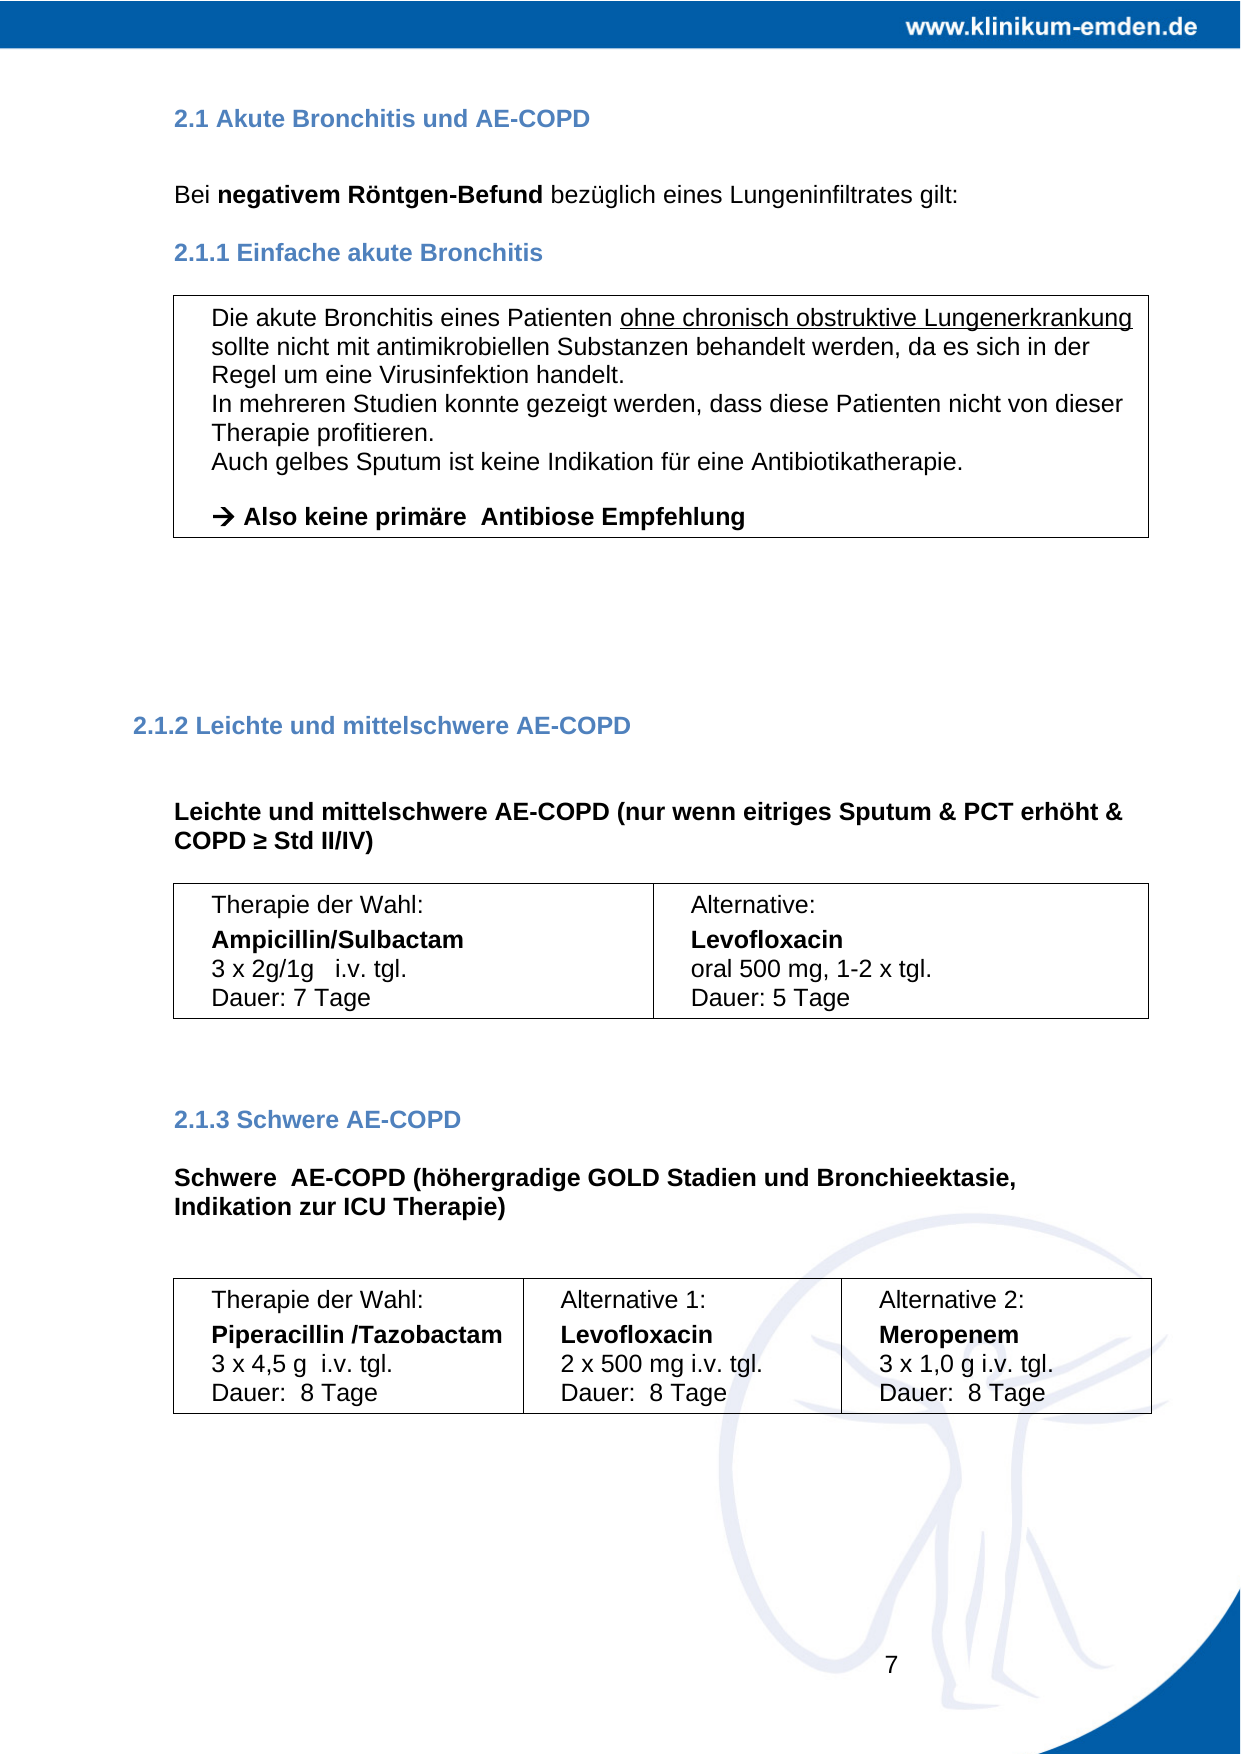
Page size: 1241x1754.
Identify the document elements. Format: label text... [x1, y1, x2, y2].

picture [0, 1, 1241, 1754]
table_header Therapie der Wahl: Ampicillin/Sulbactam 3 x 2g/1g i.v. tgl. Dauer: 7 Tage [174, 884, 653, 1018]
text Schwere AE-COPD (höhergradige GOLD Stadien und Bronchieektasie, Indikation zur ICU Therapie) [174, 1163, 1137, 1220]
text Leichte und mittelschwere AE-COPD (nur wenn eitriges Sputum & PCT erhöht & COPD ≥ Std II/IV) [174, 797, 1137, 883]
table_header Die akute Bronchitis eines Patienten ohne chronisch obstruktive Lungenerkrankung sollte nicht mit antimikrobiellen Substanzen behandelt werden, da es sich in der Regel um eine Virusinfektion handelt. In mehreren Studien konnte gezeigt werden, dass diese Patienten nicht von dieser Therapie profitieren. Auch gelbes Sputum ist keine Indikation für eine Antibiotikatherapie.  Also keine primäre Antibiose Empfehlung [174, 296, 1148, 537]
text 2.1.1 Einfache akute Bronchitis [174, 238, 1137, 295]
text 2.1.3 Schwere AE-COPD [174, 1105, 1137, 1134]
text 2.1 Akute Bronchitis und AE-COPD [174, 104, 1137, 132]
table_header Therapie der Wahl: Piperacillin /Tazobactam 3 x 4,5 g i.v. tgl. Dauer: 8 Tage [174, 1279, 523, 1413]
table_header Alternative: Levofloxacin oral 500 mg, 1-2 x tgl. Dauer: 5 Tage [654, 884, 1148, 1018]
table_header Alternative 2: Meropenem 3 x 1,0 g i.v. tgl. Dauer: 8 Tage [842, 1279, 1151, 1413]
text Bei negativem Röntgen-Befund bezüglich eines Lungeninfiltrates gilt: [174, 180, 1137, 209]
table_header Alternative 1: Levofloxacin 2 x 500 mg i.v. tgl. Dauer: 8 Tage [524, 1279, 841, 1413]
text 2.1.2 Leichte und mittelschwere AE-COPD [133, 711, 1137, 768]
